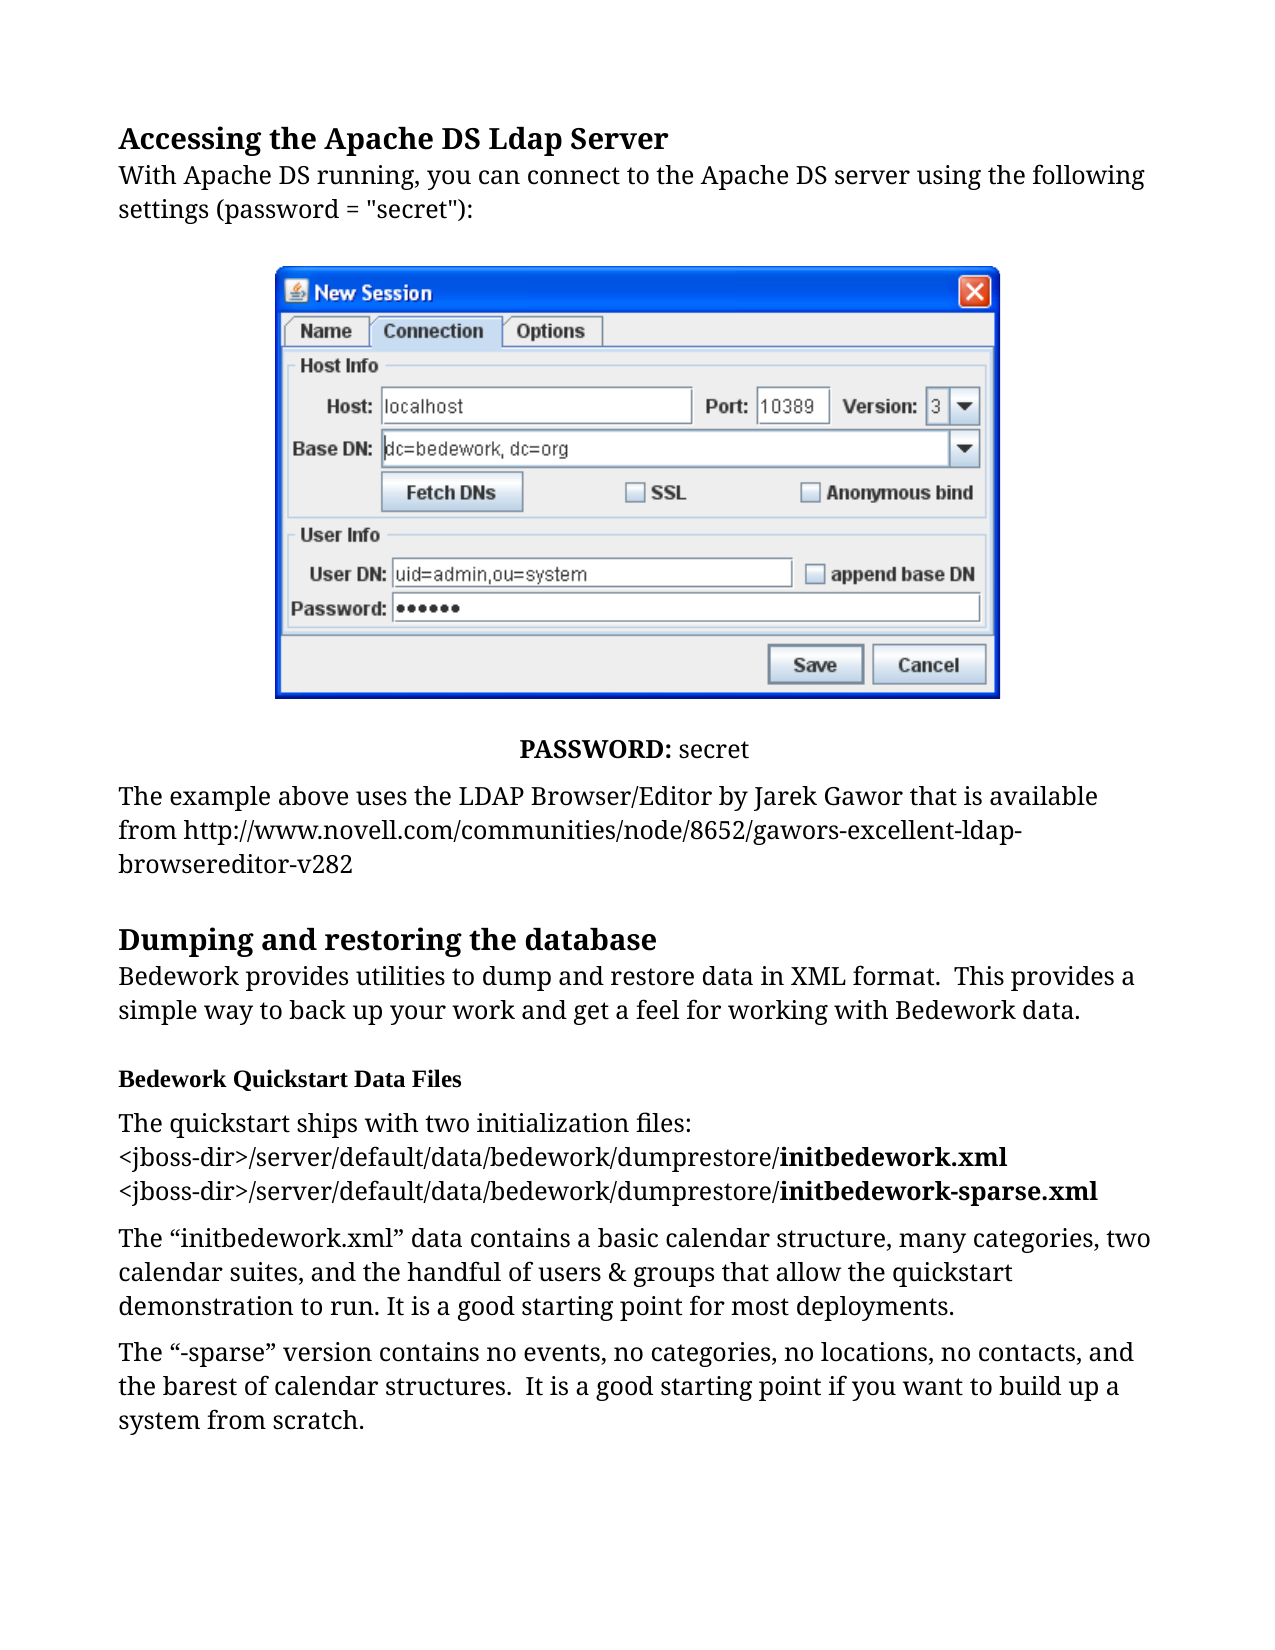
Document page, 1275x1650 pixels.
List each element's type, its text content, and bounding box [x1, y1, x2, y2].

text The quickstart ships with two initialization files: <jboss-dir>/server/default/data/bedework/dumprestore/initbedework.xml <jboss-dir>/server/default/data/bedework/dumprestore/initbedework-sparse.xml [118, 1106, 1157, 1208]
subtitle Bedework Quickstart Data Files [118, 1064, 1157, 1093]
text The “-sparse” version contains no events, no categories, no locations, no contacts, and the barest of calendar structures. It is a good starting point if you want to build up a system from scratch. [118, 1335, 1157, 1437]
text The “initbedework.xml” data contains a basic calendar structure, many categories, two calendar suites, and the handful of users & groups that allow the quickstart demonstration to run. It is a good starting point for most deployments. [118, 1220, 1157, 1322]
text PASSWORD: secret [118, 238, 1157, 766]
picture [275, 266, 1001, 699]
subtitle Accessing the Apache DS Ldap Server [118, 118, 1157, 158]
subtitle Dumping and restoring the database [118, 919, 1157, 959]
text The example above uses the LDAP Browser/Editor by Jarek Gawor that is available from http://www.novell.com/communities/node/8652/gawors-excellent-ldap-browsereditor-v282 [118, 779, 1157, 881]
text With Apache DS running, you can connect to the Apache DS server using the following settings (password = "secret"): [118, 158, 1157, 226]
text Bedework provides utilities to dump and restore data in XML format. This provides a simple way to back up your work and get a feel for working with Bedework data. [118, 959, 1157, 1027]
